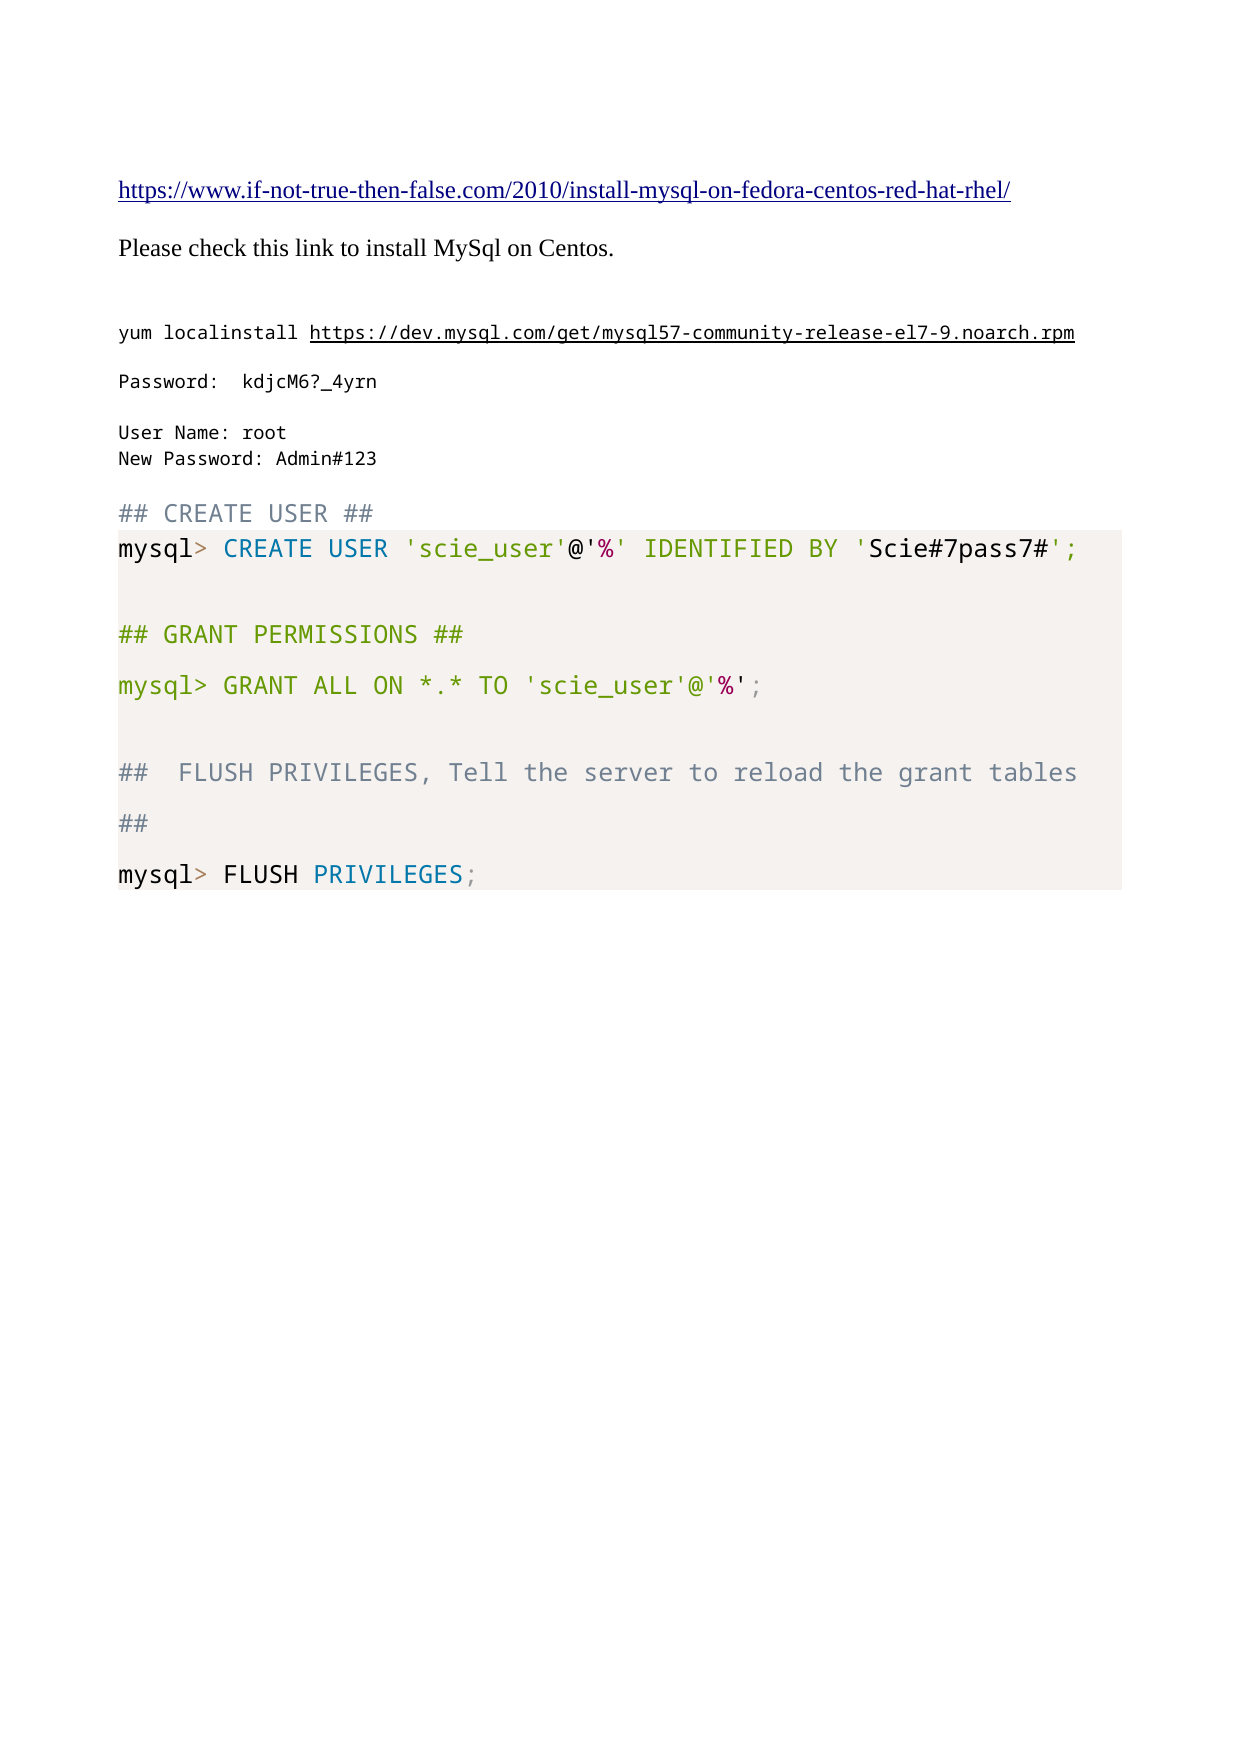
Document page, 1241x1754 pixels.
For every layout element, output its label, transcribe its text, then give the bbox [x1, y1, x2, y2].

text Password: kdjcM6?_4yrn [118, 368, 1122, 394]
text ## GRANT PERMISSIONS ## [118, 617, 1122, 651]
text ## FLUSH PRIVILEGES, Tell the server to reload the grant tables ## [118, 754, 1122, 839]
text mysql> CREATE USER 'scie_user'@'%' IDENTIFIED BY 'Scie#7pass7#'; [118, 530, 1122, 564]
text ## CREATE USER ## [118, 496, 1122, 530]
text New Password: Admin#123 [118, 445, 1122, 471]
text Please check this link to install MySql on Centos. [118, 233, 1122, 262]
text User Name: root [118, 419, 1122, 445]
text yum localinstall https://dev.mysql.com/get/mysql57-community-release-el7-9.noarch.rpm [118, 319, 1122, 345]
text mysql> GRANT ALL ON *.* TO 'scie_user'@'%'; [118, 668, 1122, 702]
text https://www.if-not-true-then-false.com/2010/install-mysql-on-fedora-centos-red-hat-rhel/ [118, 176, 1122, 204]
text mysql> FLUSH PRIVILEGES; [118, 856, 1122, 890]
